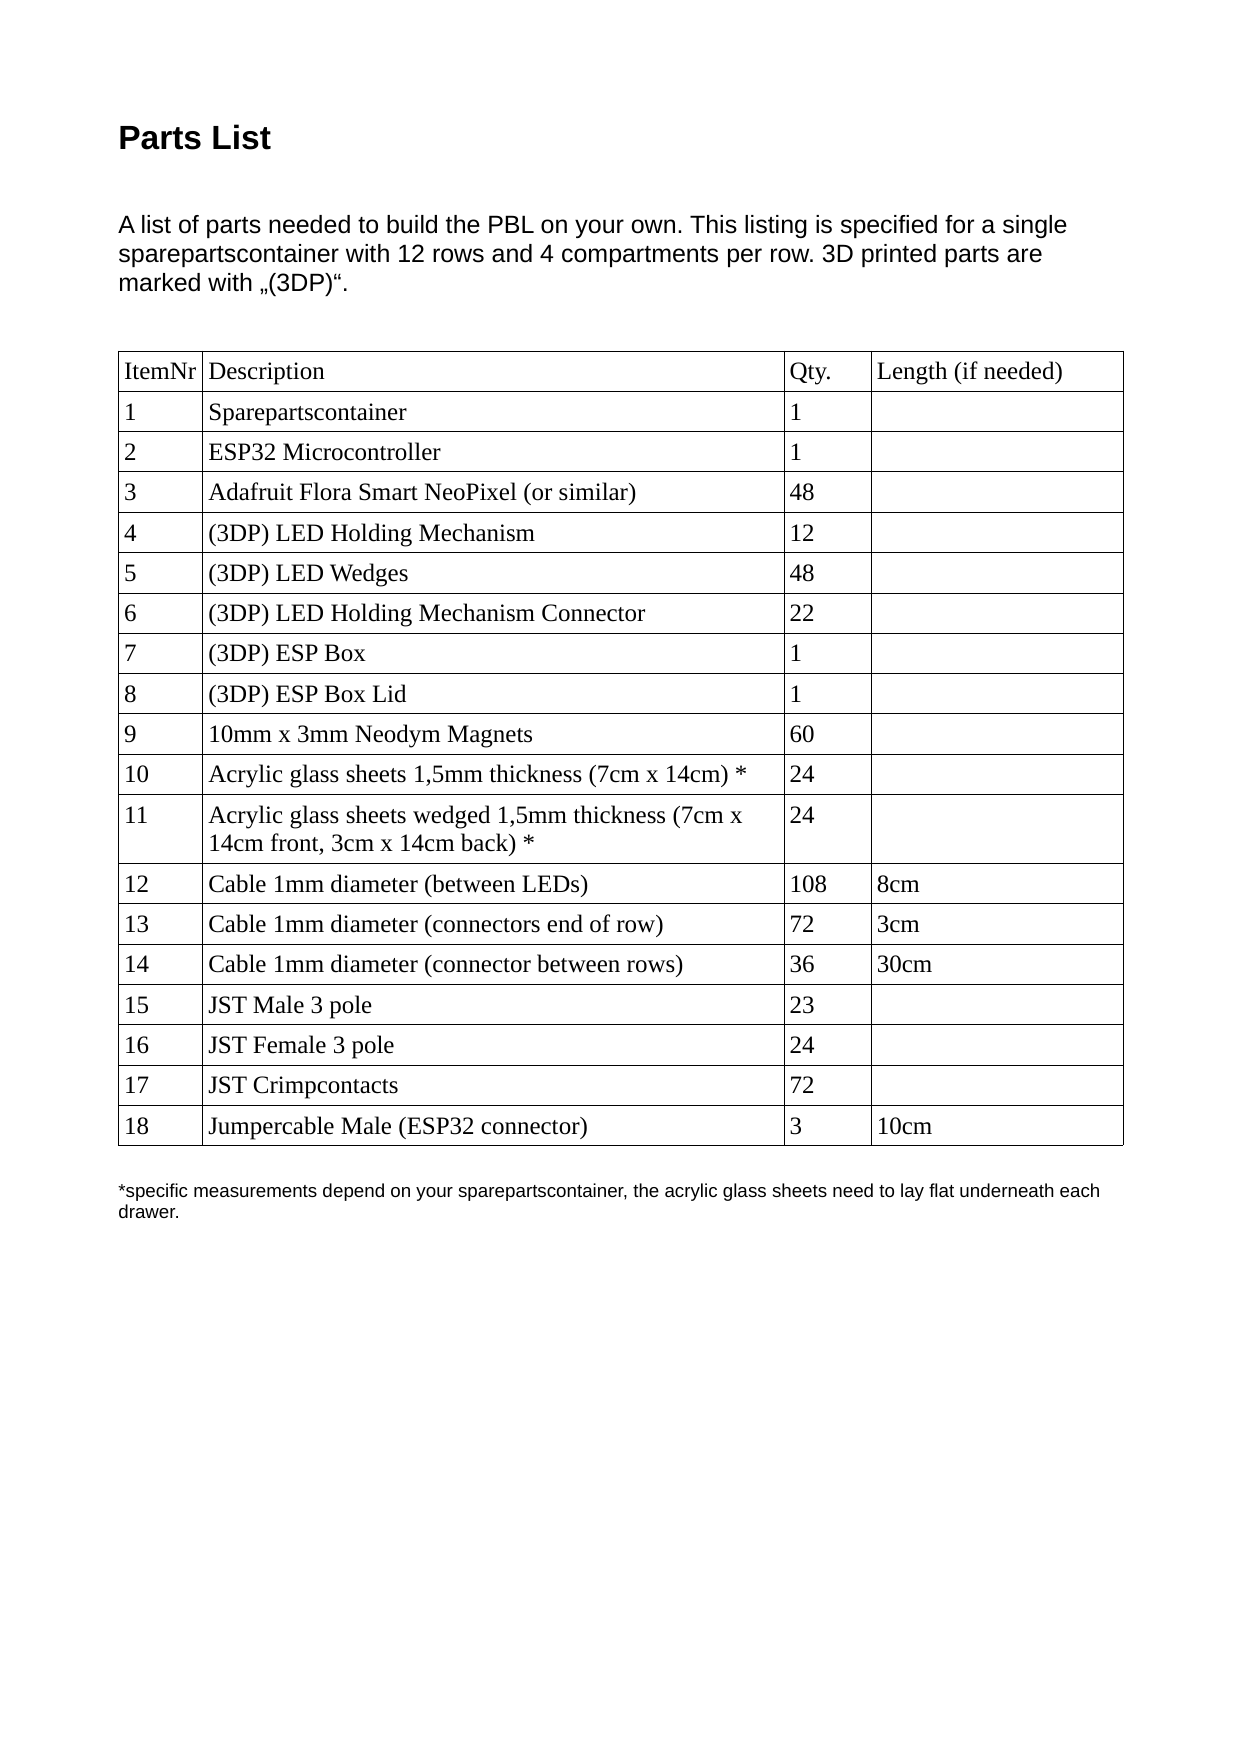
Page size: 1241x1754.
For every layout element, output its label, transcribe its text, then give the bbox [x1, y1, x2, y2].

subtitle Parts List [118, 118, 1122, 157]
table_cell 1 [785, 674, 871, 713]
table_header Length (if needed) [872, 352, 1123, 391]
table_cell 9 [119, 714, 202, 754]
table_cell [872, 553, 1123, 592]
table_cell 23 [785, 985, 871, 1024]
table_cell 3 [119, 472, 202, 512]
table_cell (3DP) ESP Box Lid [203, 674, 784, 713]
table_cell [872, 674, 1123, 713]
table_cell 108 [785, 864, 871, 903]
table_cell 72 [785, 1066, 871, 1105]
table_cell JST Female 3 pole [203, 1025, 784, 1064]
table_cell 12 [119, 864, 202, 903]
table_cell 72 [785, 904, 871, 944]
table_cell 2 [119, 432, 202, 471]
table_cell [872, 985, 1123, 1024]
table_cell 13 [119, 904, 202, 944]
table_cell 17 [119, 1066, 202, 1105]
table_cell 12 [785, 513, 871, 552]
table_cell 8 [119, 674, 202, 713]
table_cell ESP32 Microcontroller [203, 432, 784, 471]
table_cell 10 [119, 755, 202, 794]
table_cell 3cm [872, 904, 1123, 944]
table_cell 7 [119, 634, 202, 673]
table_header Description [203, 352, 784, 391]
table_cell Cable 1mm diameter (between LEDs) [203, 864, 784, 903]
table_header ItemNr [119, 352, 202, 391]
table_cell (3DP) ESP Box [203, 634, 784, 673]
table_cell 48 [785, 553, 871, 592]
table_cell Acrylic glass sheets 1,5mm thickness (7cm x 14cm) * [203, 755, 784, 794]
table_cell 1 [119, 392, 202, 431]
text *specific measurements depend on your sparepartscontainer, the acrylic glass sheets need to lay flat underneath each drawer. [118, 1179, 1122, 1222]
text A list of parts needed to build the PBL on your own. This listing is specified for a single sparepartscontainer with 12 rows and 4 compartments per row. 3D printed parts are marked with „(3DP)“. [118, 211, 1122, 297]
table_cell 22 [785, 594, 871, 633]
table_cell Jumpercable Male (ESP32 connector) [203, 1106, 784, 1145]
table_cell Sparepartscontainer [203, 392, 784, 431]
table_cell Cable 1mm diameter (connectors end of row) [203, 904, 784, 944]
table_cell 30cm [872, 945, 1123, 984]
table_cell 10cm [872, 1106, 1123, 1145]
table_cell [872, 755, 1123, 794]
table_cell [872, 392, 1123, 431]
table_cell 24 [785, 755, 871, 794]
table_cell 1 [785, 634, 871, 673]
table_cell [872, 432, 1123, 471]
table_cell [872, 594, 1123, 633]
table_cell 24 [785, 1025, 871, 1064]
table_cell 4 [119, 513, 202, 552]
table_cell JST Male 3 pole [203, 985, 784, 1024]
table_cell 11 [119, 795, 202, 863]
table_cell [872, 714, 1123, 754]
table_cell 10mm x 3mm Neodym Magnets [203, 714, 784, 754]
table_cell [872, 1025, 1123, 1064]
table_cell 60 [785, 714, 871, 754]
table_cell [872, 513, 1123, 552]
table_cell JST Crimpcontacts [203, 1066, 784, 1105]
table_cell 8cm [872, 864, 1123, 903]
table_cell 5 [119, 553, 202, 592]
table_cell 48 [785, 472, 871, 512]
table_cell [872, 472, 1123, 512]
table_cell 1 [785, 432, 871, 471]
table_cell 14 [119, 945, 202, 984]
table_cell (3DP) LED Holding Mechanism [203, 513, 784, 552]
table_cell 1 [785, 392, 871, 431]
table_cell 6 [119, 594, 202, 633]
table_cell 18 [119, 1106, 202, 1145]
table_header Qty. [785, 352, 871, 391]
table_cell Cable 1mm diameter (connector between rows) [203, 945, 784, 984]
table_cell (3DP) LED Wedges [203, 553, 784, 592]
table_cell 16 [119, 1025, 202, 1064]
table_cell 24 [785, 795, 871, 863]
table_cell 3 [785, 1106, 871, 1145]
table_cell (3DP) LED Holding Mechanism Connector [203, 594, 784, 633]
table_cell [872, 1066, 1123, 1105]
table_cell 36 [785, 945, 871, 984]
table_cell 15 [119, 985, 202, 1024]
table_cell [872, 795, 1123, 863]
table_cell [872, 634, 1123, 673]
table_cell Adafruit Flora Smart NeoPixel (or similar) [203, 472, 784, 512]
table_cell Acrylic glass sheets wedged 1,5mm thickness (7cm x 14cm front, 3cm x 14cm back) * [203, 795, 784, 863]
